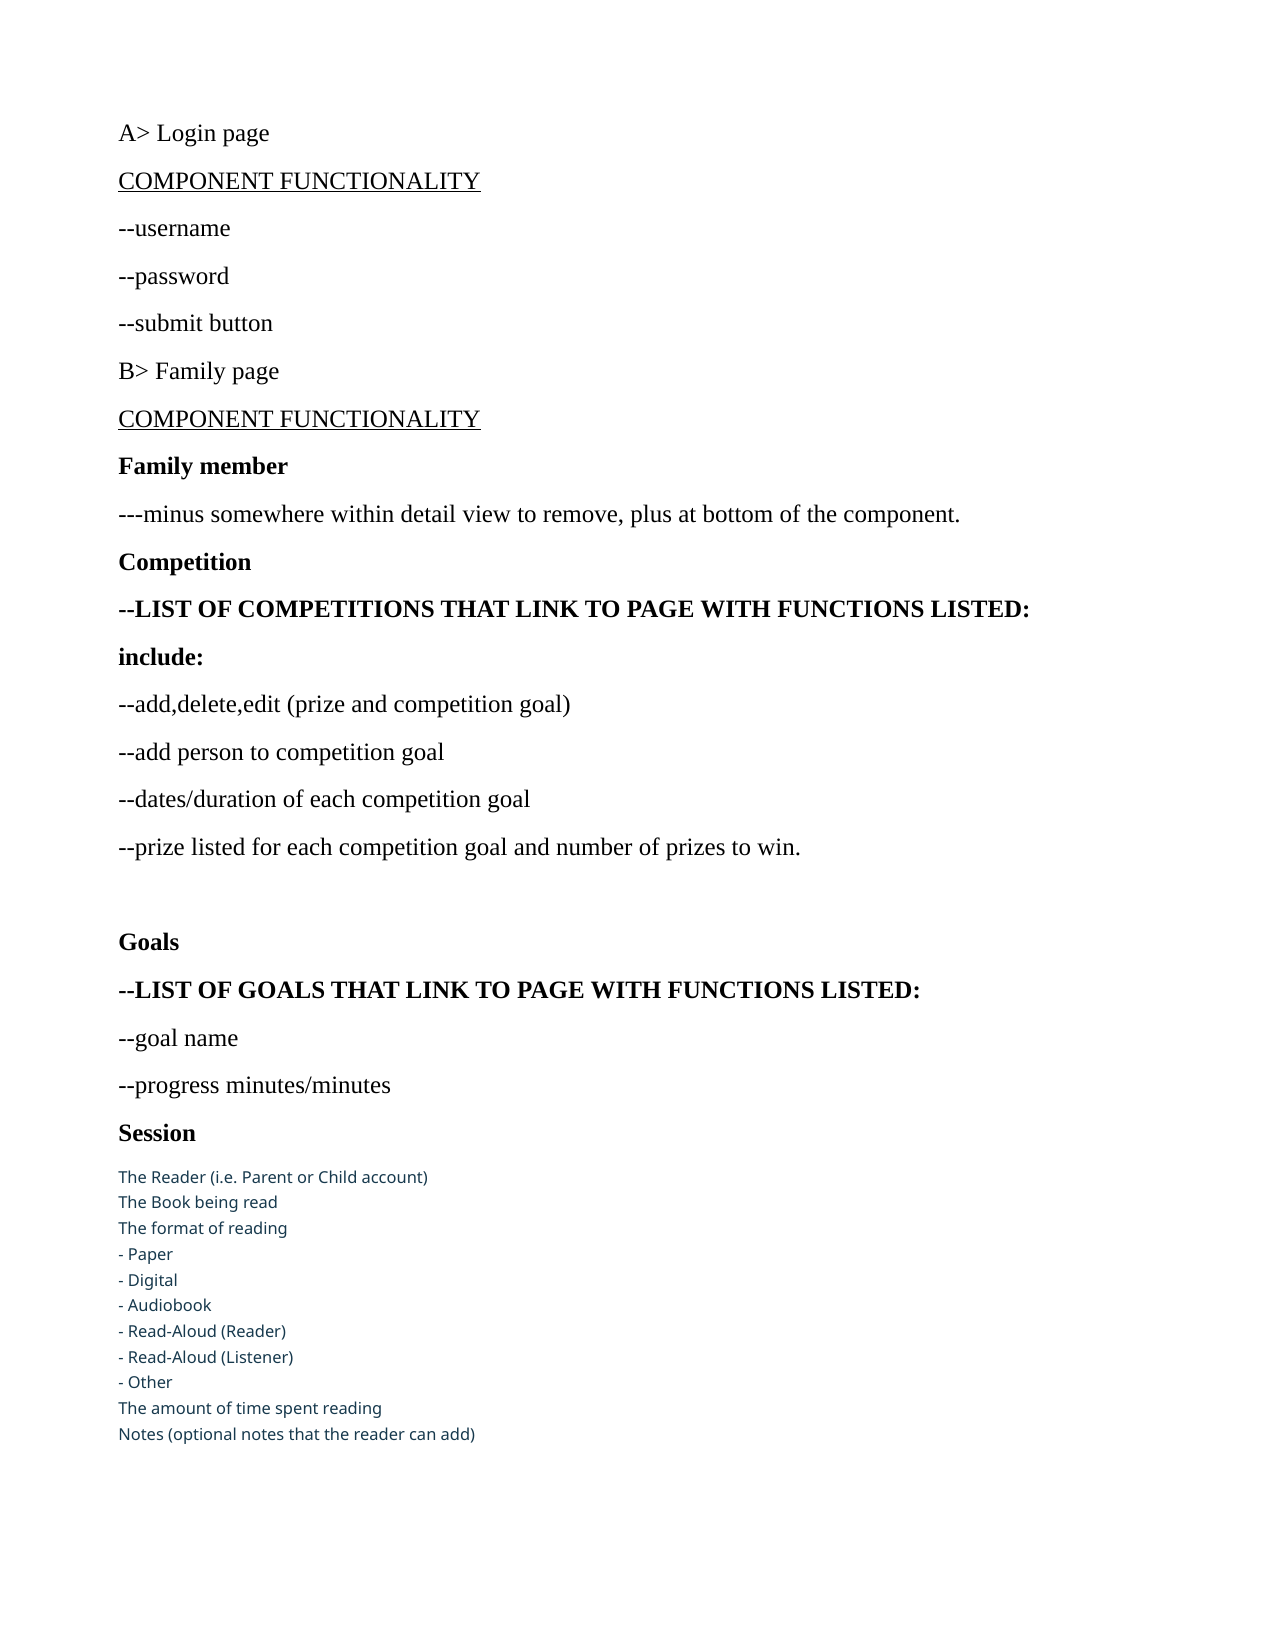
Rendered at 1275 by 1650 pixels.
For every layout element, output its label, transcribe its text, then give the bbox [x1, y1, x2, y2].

text --prize listed for each competition goal and number of prizes to win. [118, 832, 1157, 861]
text --password [118, 261, 1157, 290]
text --goal name [118, 1023, 1157, 1051]
text ---minus somewhere within detail view to remove, plus at bottom of the component. [118, 499, 1157, 528]
text --username [118, 213, 1157, 242]
text Family member [118, 451, 1157, 480]
text --dates/duration of each competition goal [118, 784, 1157, 813]
text --progress minutes/minutes [118, 1070, 1157, 1099]
text --LIST OF COMPETITIONS THAT LINK TO PAGE WITH FUNCTIONS LISTED: [118, 594, 1157, 623]
text Session [118, 1118, 1157, 1147]
text B> Family page [118, 356, 1157, 385]
text The Reader (i.e. Parent or Child account) The Book being read The format of reading - Paper - Digital - Audiobook - Read-Aloud (Reader) - Read-Aloud (Listener) - Other The amount of time spent reading Notes (optional notes that the reader can add) [118, 1165, 1157, 1445]
text COMPONENT FUNCTIONALITY [118, 166, 1157, 194]
text --submit button [118, 308, 1157, 337]
text Goals [118, 927, 1157, 956]
text COMPONENT FUNCTIONALITY [118, 404, 1157, 432]
text Competition [118, 547, 1157, 575]
text --add,delete,edit (prize and competition goal) [118, 689, 1157, 718]
text --add person to competition goal [118, 737, 1157, 766]
text include: [118, 642, 1157, 671]
text --LIST OF GOALS THAT LINK TO PAGE WITH FUNCTIONS LISTED: [118, 975, 1157, 1004]
text A> Login page [118, 118, 1157, 147]
